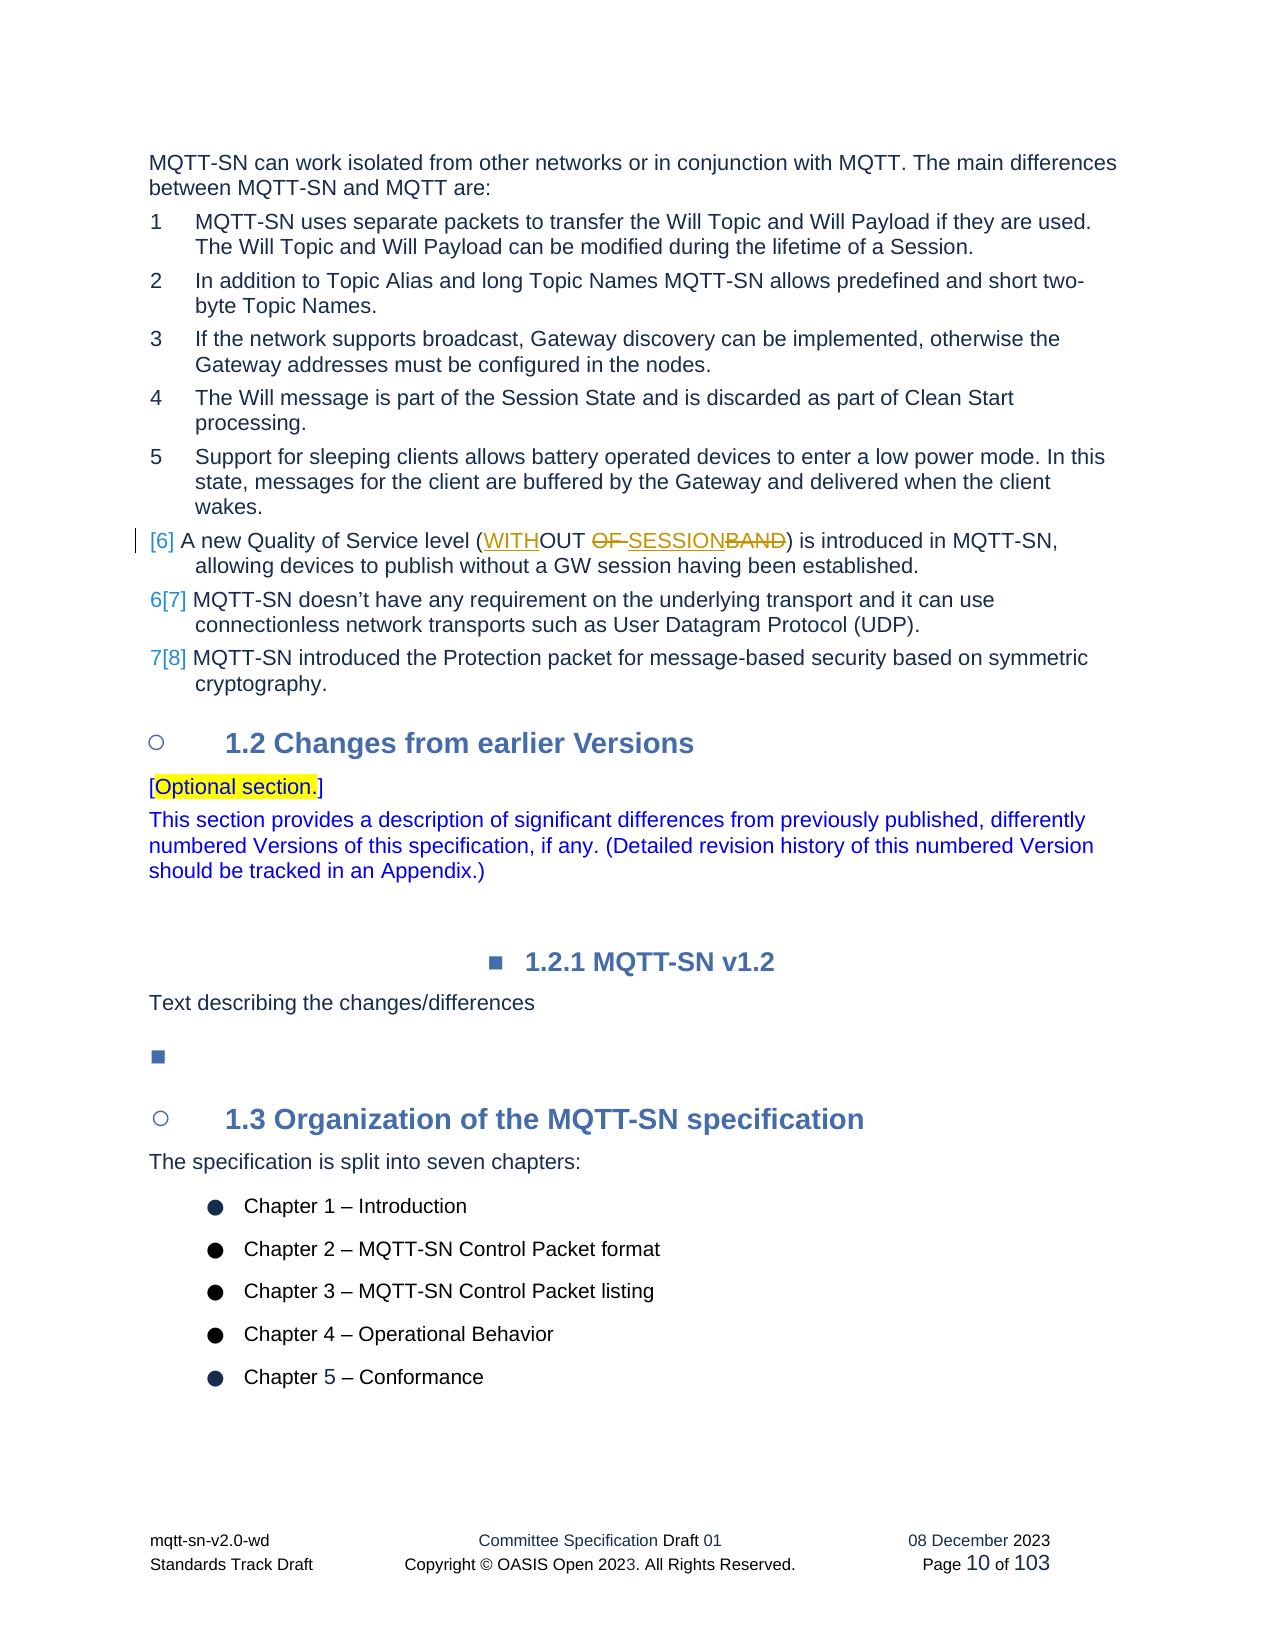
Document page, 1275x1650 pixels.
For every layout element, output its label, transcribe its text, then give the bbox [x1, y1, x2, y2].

list Support for sleeping clients allows battery operated devices to enter a low power mode. In this state, messages for the client are buffered by the Gateway and delivered when the client wakes. [150, 444, 1124, 519]
subtitle 1.2.1 MQTT-SN v1.2 [487, 946, 1124, 977]
list Chapter 4 – Operational Behavior [206, 1311, 1125, 1353]
text The specification is split into seven chapters: [148, 1149, 1124, 1174]
list Chapter 2 – MQTT-SN Control Packet format [206, 1225, 1125, 1268]
list Chapter 5 – Conformance [206, 1353, 1125, 1396]
list If the network supports broadcast, Gateway discovery can be implemented, otherwise the Gateway addresses must be configured in the nodes. [150, 326, 1124, 377]
text [Optional section.] [323, 774, 1124, 799]
text This section provides a description of significant differences from previously published, differently numbered Versions of this specification, if any. (Detailed revision history of this numbered Version should be tracked in an Appendix.) [148, 807, 1124, 883]
text MQTT-SN can work isolated from other networks or in conjunction with MQTT. The main differences between MQTT-SN and MQTT are: [148, 150, 1124, 200]
list MQTT-SN uses separate packets to transfer the Will Topic and Will Payload if they are used. The Will Topic and Will Payload can be modified during the lifetime of a Session. [150, 209, 1124, 259]
list MQTT-SN introduced the Protection packet for message-based security based on symmetric cryptography. [150, 645, 1124, 696]
list Chapter 1 – Introduction [206, 1183, 1125, 1225]
list In addition to Topic Alias and long Topic Names MQTT-SN allows predefined and short two-byte Topic Names. [150, 267, 1124, 318]
list MQTT-SN doesn’t have any requirement on the underlying transport and it can use connectionless network transports such as User Datagram Protocol (UDP). [150, 586, 1124, 637]
text Text describing the changes/differences [148, 989, 1124, 1015]
text [Optional section.] [148, 774, 318, 799]
list The Will message is part of the Session State and is discarded as part of Clean Start processing. [150, 385, 1124, 435]
subtitle 1.3 Organization of the MQTT-SN specification [150, 1096, 1124, 1137]
list Chapter 3 – MQTT-SN Control Packet listing [206, 1268, 1125, 1311]
subtitle 1.2 Changes from earlier Versions [145, 721, 1124, 761]
list A new Quality of Service level (WITHOUT SESSION) is introduced in MQTT-SN, allowing devices to publish without a GW session having been established. [150, 528, 1124, 578]
